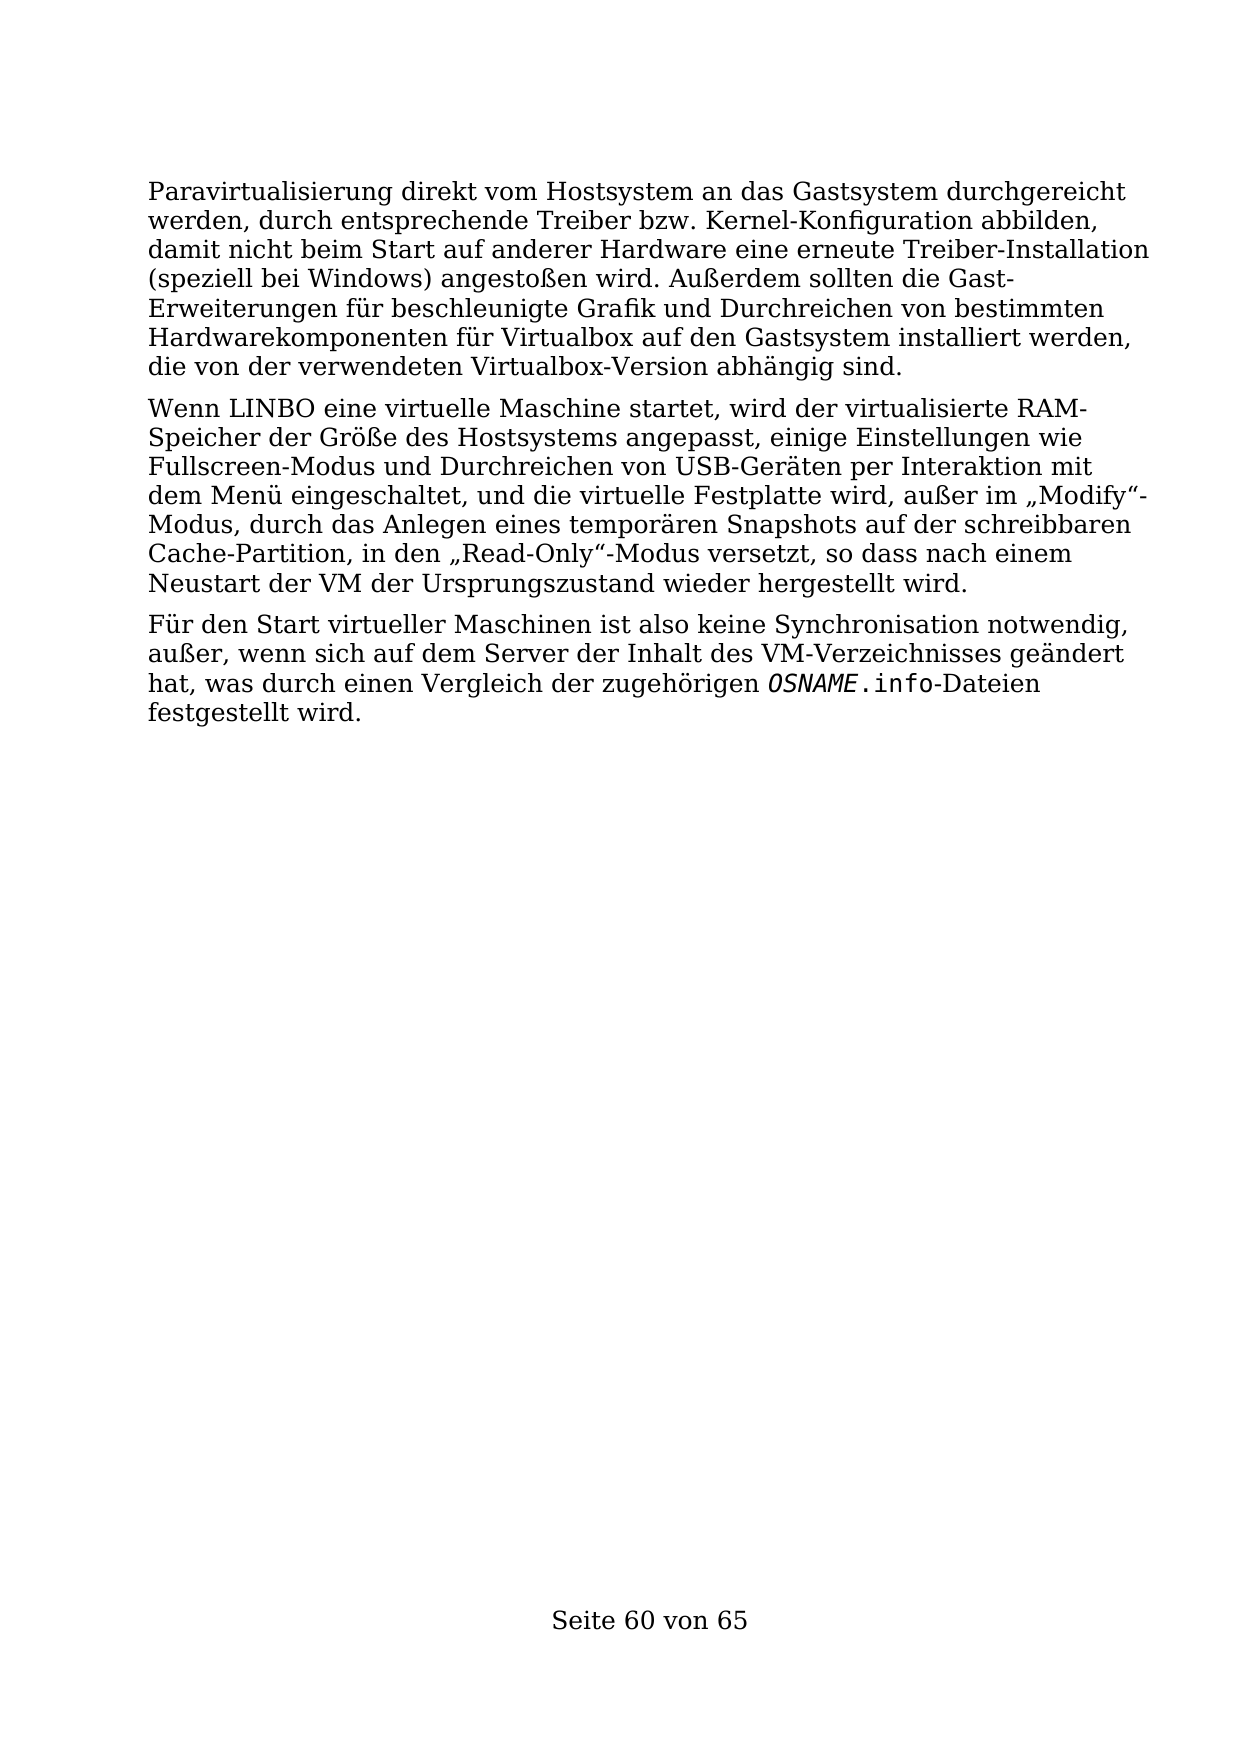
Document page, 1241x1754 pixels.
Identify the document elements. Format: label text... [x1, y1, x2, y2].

text Paravirtualisierung direkt vom Hostsystem an das Gastsystem durchgereicht werden, durch entsprechende Treiber bzw. Kernel-Konfiguration abbilden, damit nicht beim Start auf anderer Hardware eine erneute Treiber-Installation (speziell bei Windows) angestoßen wird. Außerdem sollten die Gast-Erweiterungen für beschleunigte Grafik und Durchreichen von bestimmten Hardwarekomponenten für Virtualbox auf den Gastsystem installiert werden, die von der verwendeten Virtualbox-Version abhängig sind. [148, 177, 1152, 381]
text Für den Start virtueller Maschinen ist also keine Synchronisation notwendig, außer, wenn sich auf dem Server der Inhalt des VM-Verzeichnisses geändert hat, was durch einen Vergleich der zugehörigen OSNAME.info-Dateien festgestellt wird. [148, 610, 1152, 727]
text Wenn LINBO eine virtuelle Maschine startet, wird der virtualisierte RAM-Speicher der Größe des Hostsystems angepasst, einige Einstellungen wie Fullscreen-Modus und Durchreichen von USB-Geräten per Interaktion mit dem Menü eingeschaltet, und die virtuelle Festplatte wird, außer im „Modify“-Modus, durch das Anlegen eines temporären Snapshots auf der schreibbaren Cache-Partition, in den „Read-Only“-Modus versetzt, so dass nach einem Neustart der VM der Ursprungszustand wieder hergestellt wird. [148, 394, 1152, 598]
